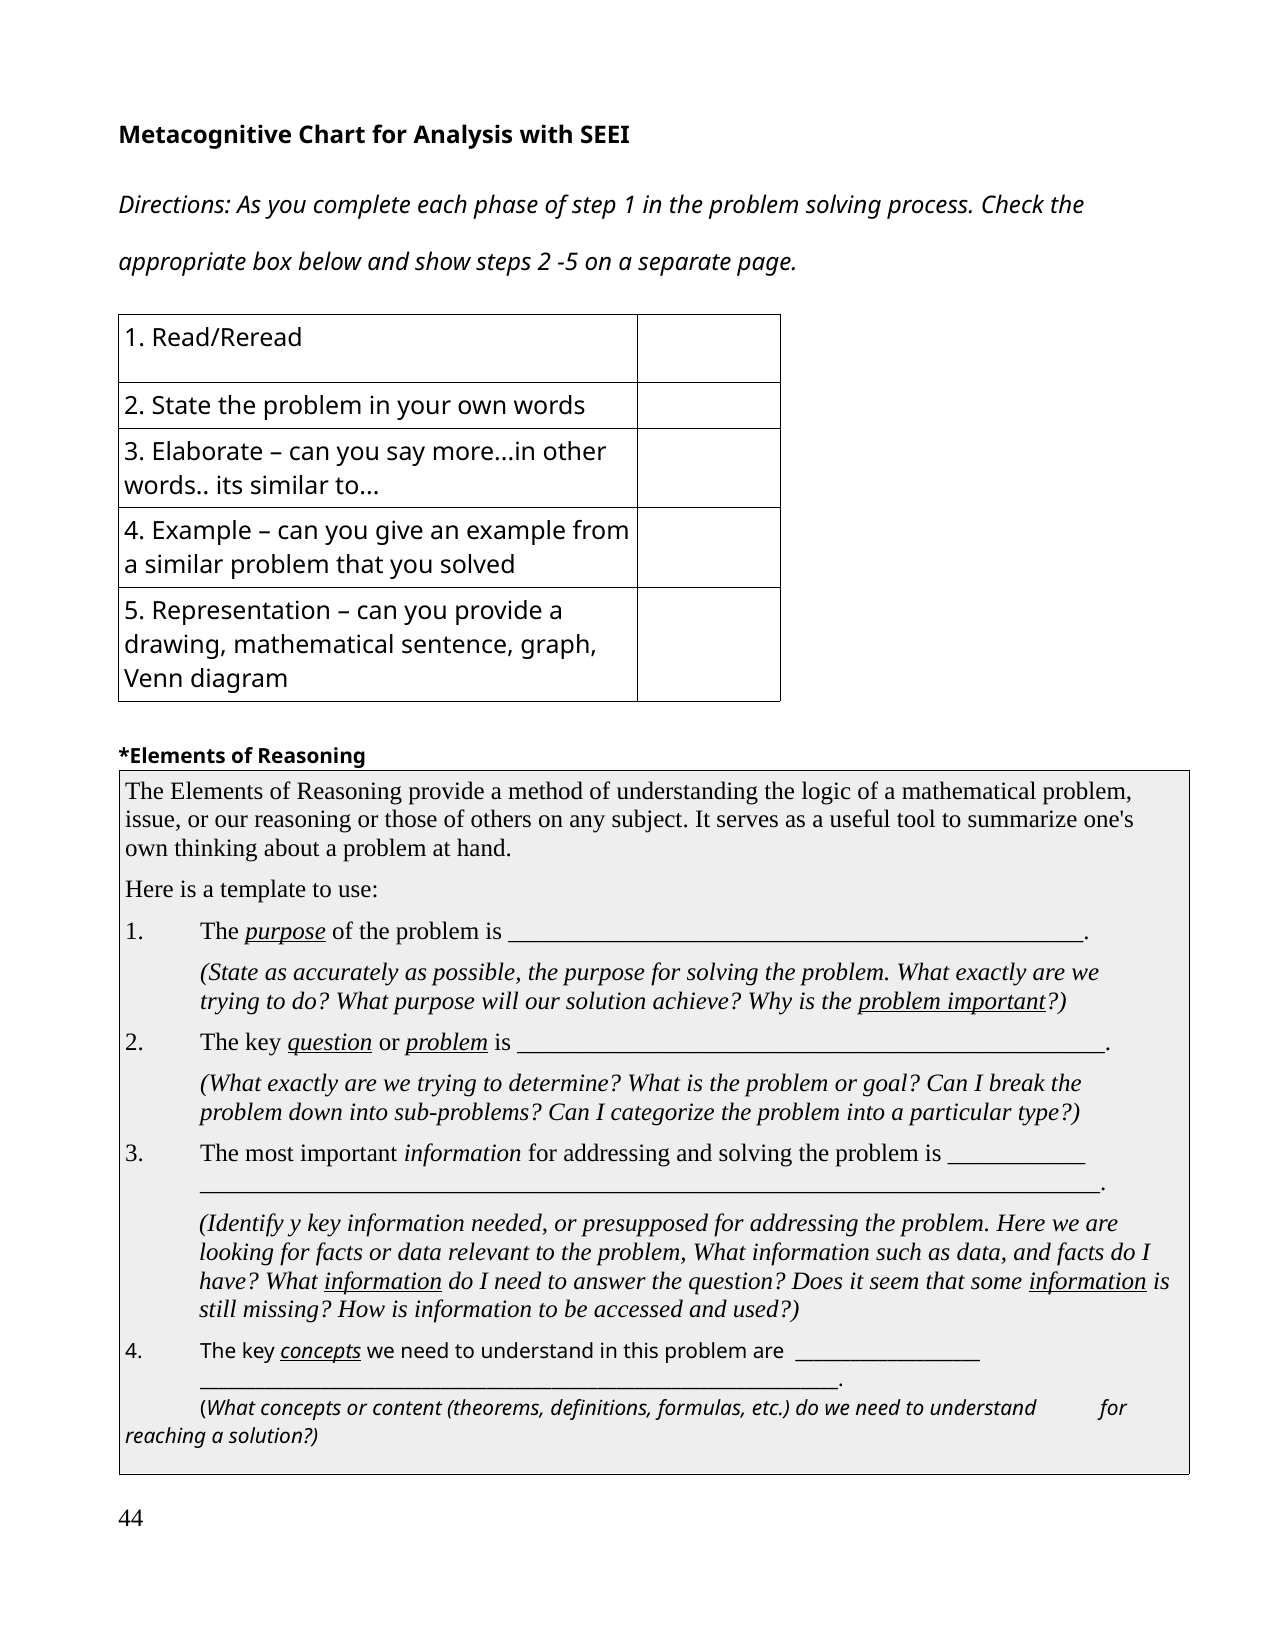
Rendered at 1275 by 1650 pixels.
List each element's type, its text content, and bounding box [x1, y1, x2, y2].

table_cell [638, 429, 780, 507]
text Directions: As you complete each phase of step 1 in the problem solving process. Check the appropriate box below and show steps 2 -5 on a separate page. [118, 187, 1157, 301]
table_cell 4. Example – can you give an example from a similar problem that you solved [119, 508, 637, 587]
table_cell [638, 508, 780, 587]
table_cell 2. State the problem in your own words [119, 383, 637, 427]
table_cell [638, 588, 780, 701]
table_header The Elements of Reasoning provide a method of understanding the logic of a mathematical problem, issue, or our reasoning or those of others on any subject. It serves as a useful tool to summarize one's own thinking about a problem at hand. Here is a template to use: 1. The purpose of the problem is ______________________________________________. (State as accurately as possible, the purpose for solving the problem. What exactly are we trying to do? What purpose will our solution achieve? Why is the problem important?) 2. The key question or problem is _______________________________________________. (What exactly are we trying to determine? What is the problem or goal? Can I break the problem down into sub-problems? Can I categorize the problem into a particular type?) 3. The most important information for addressing and solving the problem is ___________ ________________________________________________________________________. (Identify y key information needed, or presupposed for addressing the problem. Here we are looking for facts or data relevant to the problem, What information such as data, and facts do I have? What information do I need to answer the question? Does it seem that some information is still missing? How is information to be accessed and used?) 4. The key concepts we need to understand in this problem are ____________________ _____________________________________________________________________. (What concepts or content (theorems, definitions, formulas, etc.) do we need to understand for reaching a solution?) [120, 771, 1189, 1473]
table_header [638, 315, 780, 382]
table_cell [638, 383, 780, 427]
table_header 1. Read/Reread [119, 315, 637, 382]
text Metacognitive Chart for Analysis with SEEI [118, 118, 1157, 175]
table_cell 5. Representation – can you provide a drawing, mathematical sentence, graph, Venn diagram [119, 588, 637, 701]
text *Elements of Reasoning [118, 742, 1157, 770]
table_cell 3. Elaborate – can you say more...in other words.. its similar to... [119, 429, 637, 507]
